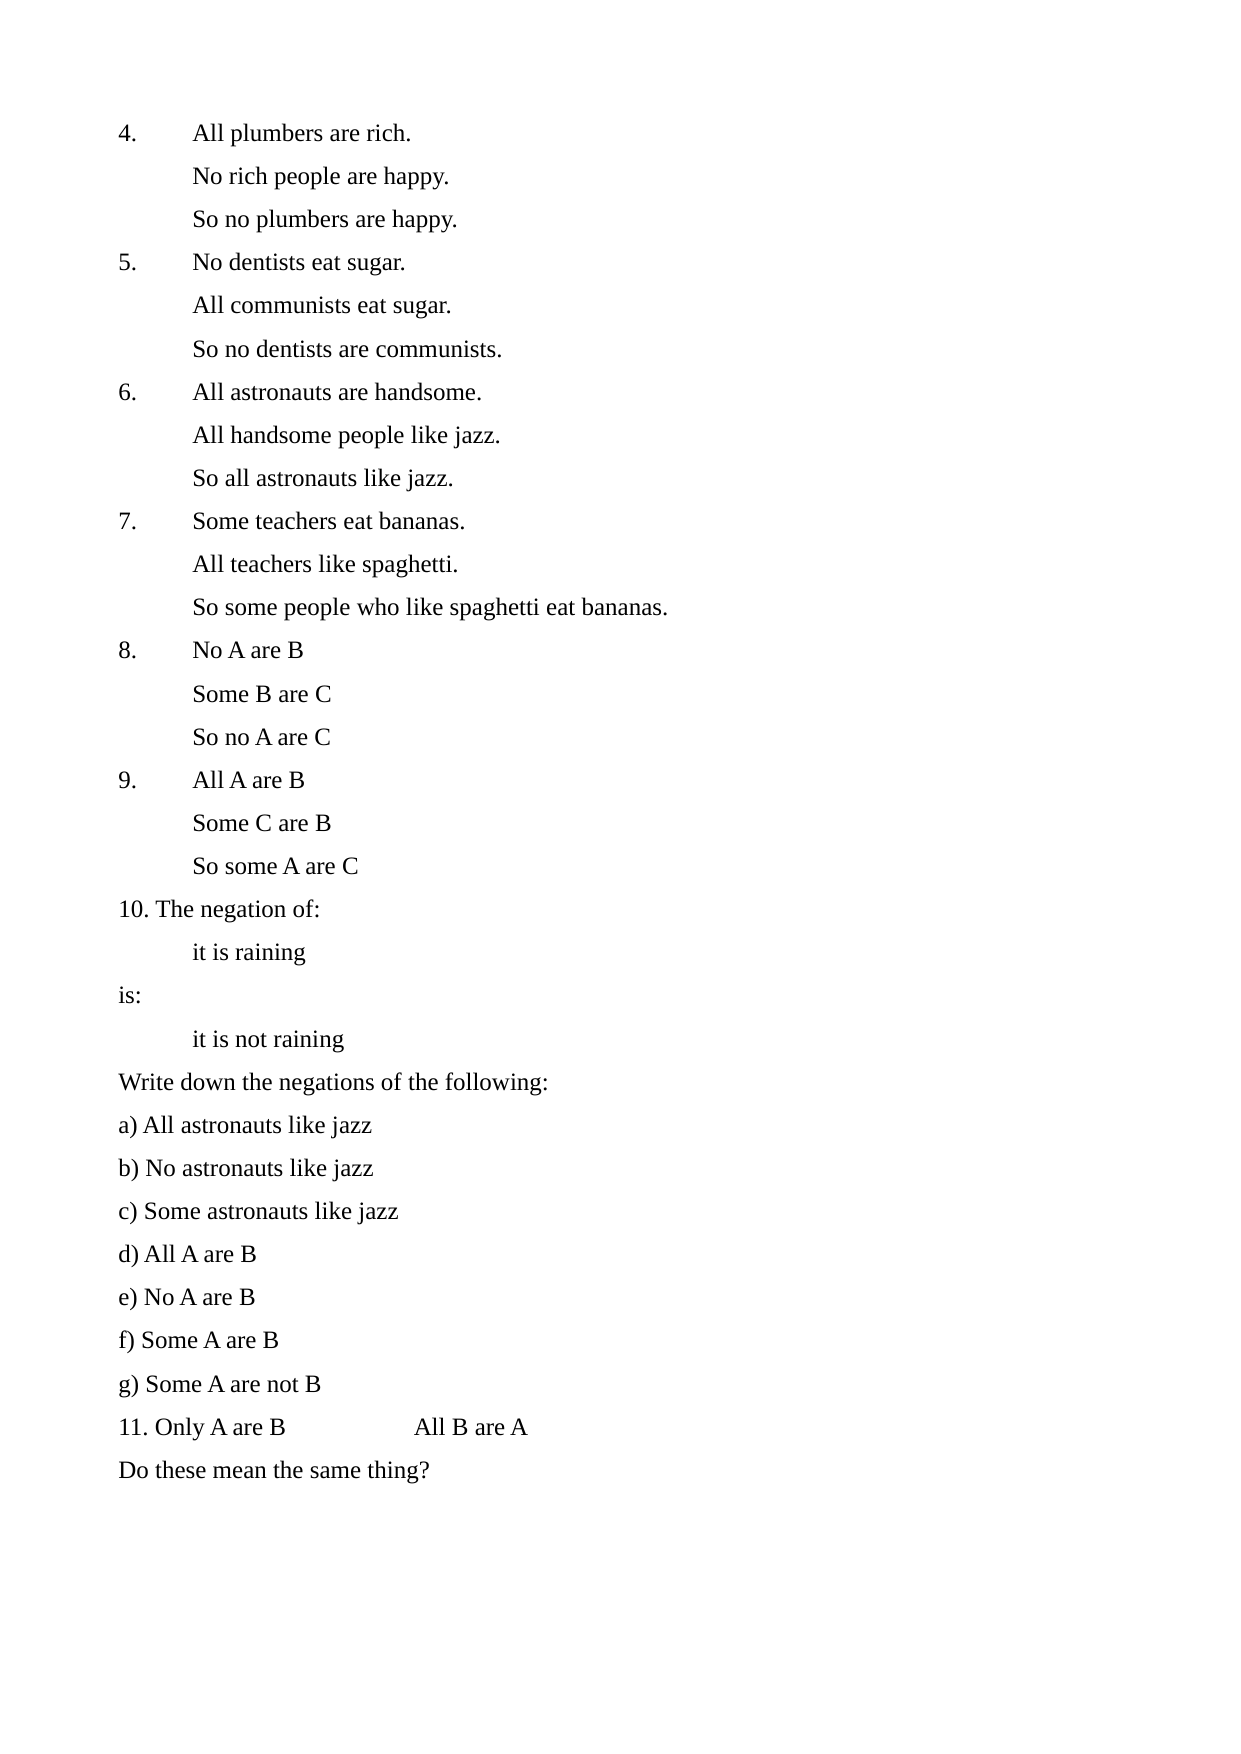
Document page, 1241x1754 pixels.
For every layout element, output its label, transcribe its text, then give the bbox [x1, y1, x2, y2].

text Do these mean the same thing? [118, 1455, 1122, 1484]
text Some C are B [118, 808, 1122, 837]
text 9. All A are B [118, 765, 1122, 794]
text it is raining [118, 937, 1122, 966]
text All teachers like spaghetti. [118, 549, 1122, 578]
text So no plumbers are happy. [118, 204, 1122, 233]
text is: [118, 981, 1122, 1009]
text e) No A are B [118, 1282, 1122, 1311]
text 5. No dentists eat sugar. [118, 247, 1122, 276]
text 7. Some teachers eat bananas. [118, 506, 1122, 535]
text 10. The negation of: [118, 894, 1122, 923]
text d) All A are B [118, 1239, 1122, 1268]
text 8. No A are B [118, 636, 1122, 664]
text a) All astronauts like jazz [118, 1110, 1122, 1139]
text No rich people are happy. [118, 161, 1122, 190]
text So some A are C [118, 851, 1122, 880]
text Write down the negations of the following: [118, 1067, 1122, 1096]
text So some people who like spaghetti eat bananas. [118, 592, 1122, 621]
text g) Some A are not B [118, 1369, 1122, 1397]
text 6. All astronauts are handsome. [118, 377, 1122, 406]
text it is not raining [118, 1024, 1122, 1052]
text 11. Only A are B All B are A [118, 1412, 1122, 1441]
text b) No astronauts like jazz [118, 1153, 1122, 1182]
text Some B are C [118, 679, 1122, 707]
text So no A are C [118, 722, 1122, 751]
text So all astronauts like jazz. [118, 463, 1122, 492]
text So no dentists are communists. [118, 334, 1122, 362]
text f) Some A are B [118, 1326, 1122, 1354]
text All handsome people like jazz. [118, 420, 1122, 449]
text 4. All plumbers are rich. [118, 118, 1122, 147]
text c) Some astronauts like jazz [118, 1196, 1122, 1225]
text All communists eat sugar. [118, 291, 1122, 319]
